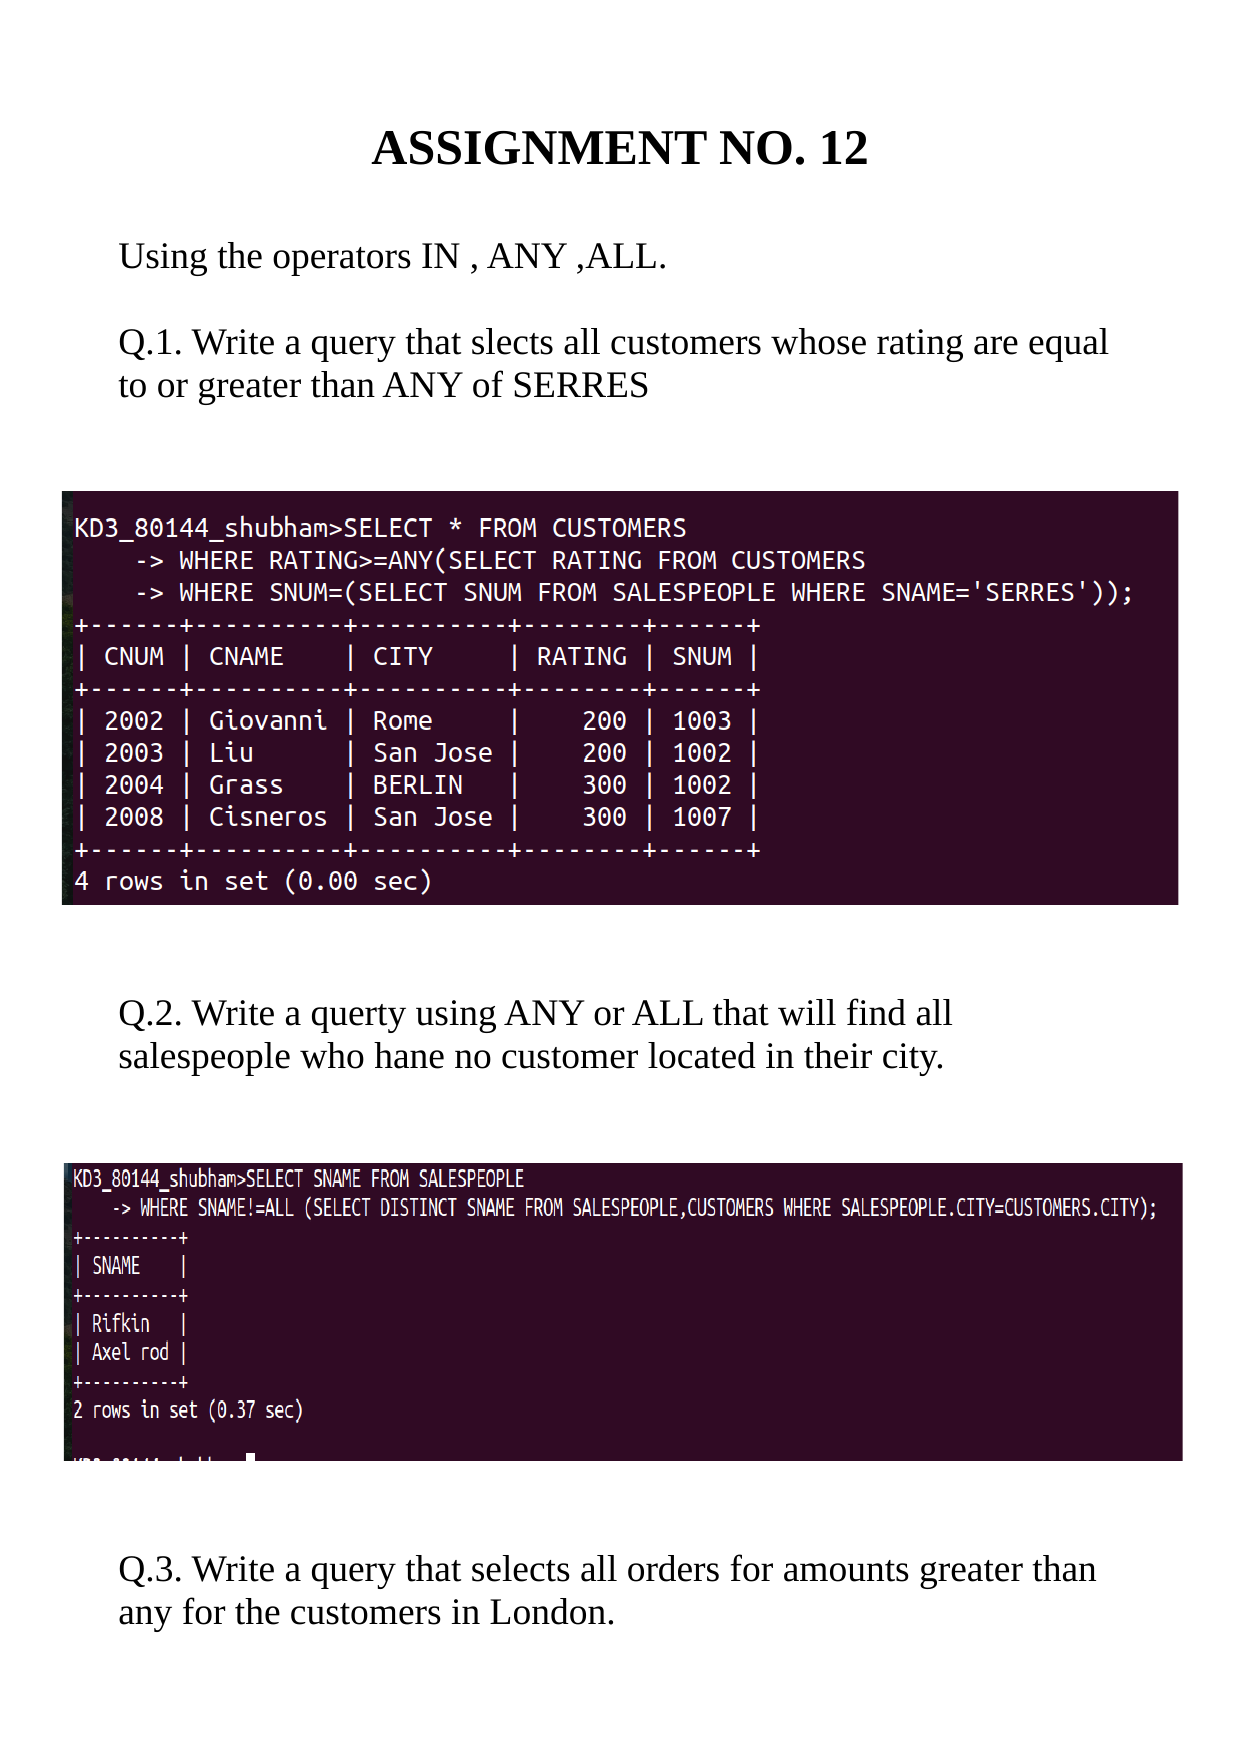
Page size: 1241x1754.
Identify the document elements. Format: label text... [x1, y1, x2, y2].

text ASSIGNMENT NO. 12 [118, 118, 1122, 176]
picture [61, 491, 1179, 905]
text Q.3. Write a query that selects all orders for amounts greater than any for the customers in London. [118, 1546, 1122, 1633]
picture [63, 1163, 1183, 1461]
text Q.2. Write a querty using ANY or ALL that will find all salespeople who hane no customer located in their city. [118, 991, 1122, 1077]
text Q.1. Write a query that slects all customers whose rating are equal to or greater than ANY of SERRES [118, 319, 1122, 406]
text Using the operators IN , ANY ,ALL. [118, 233, 1122, 276]
